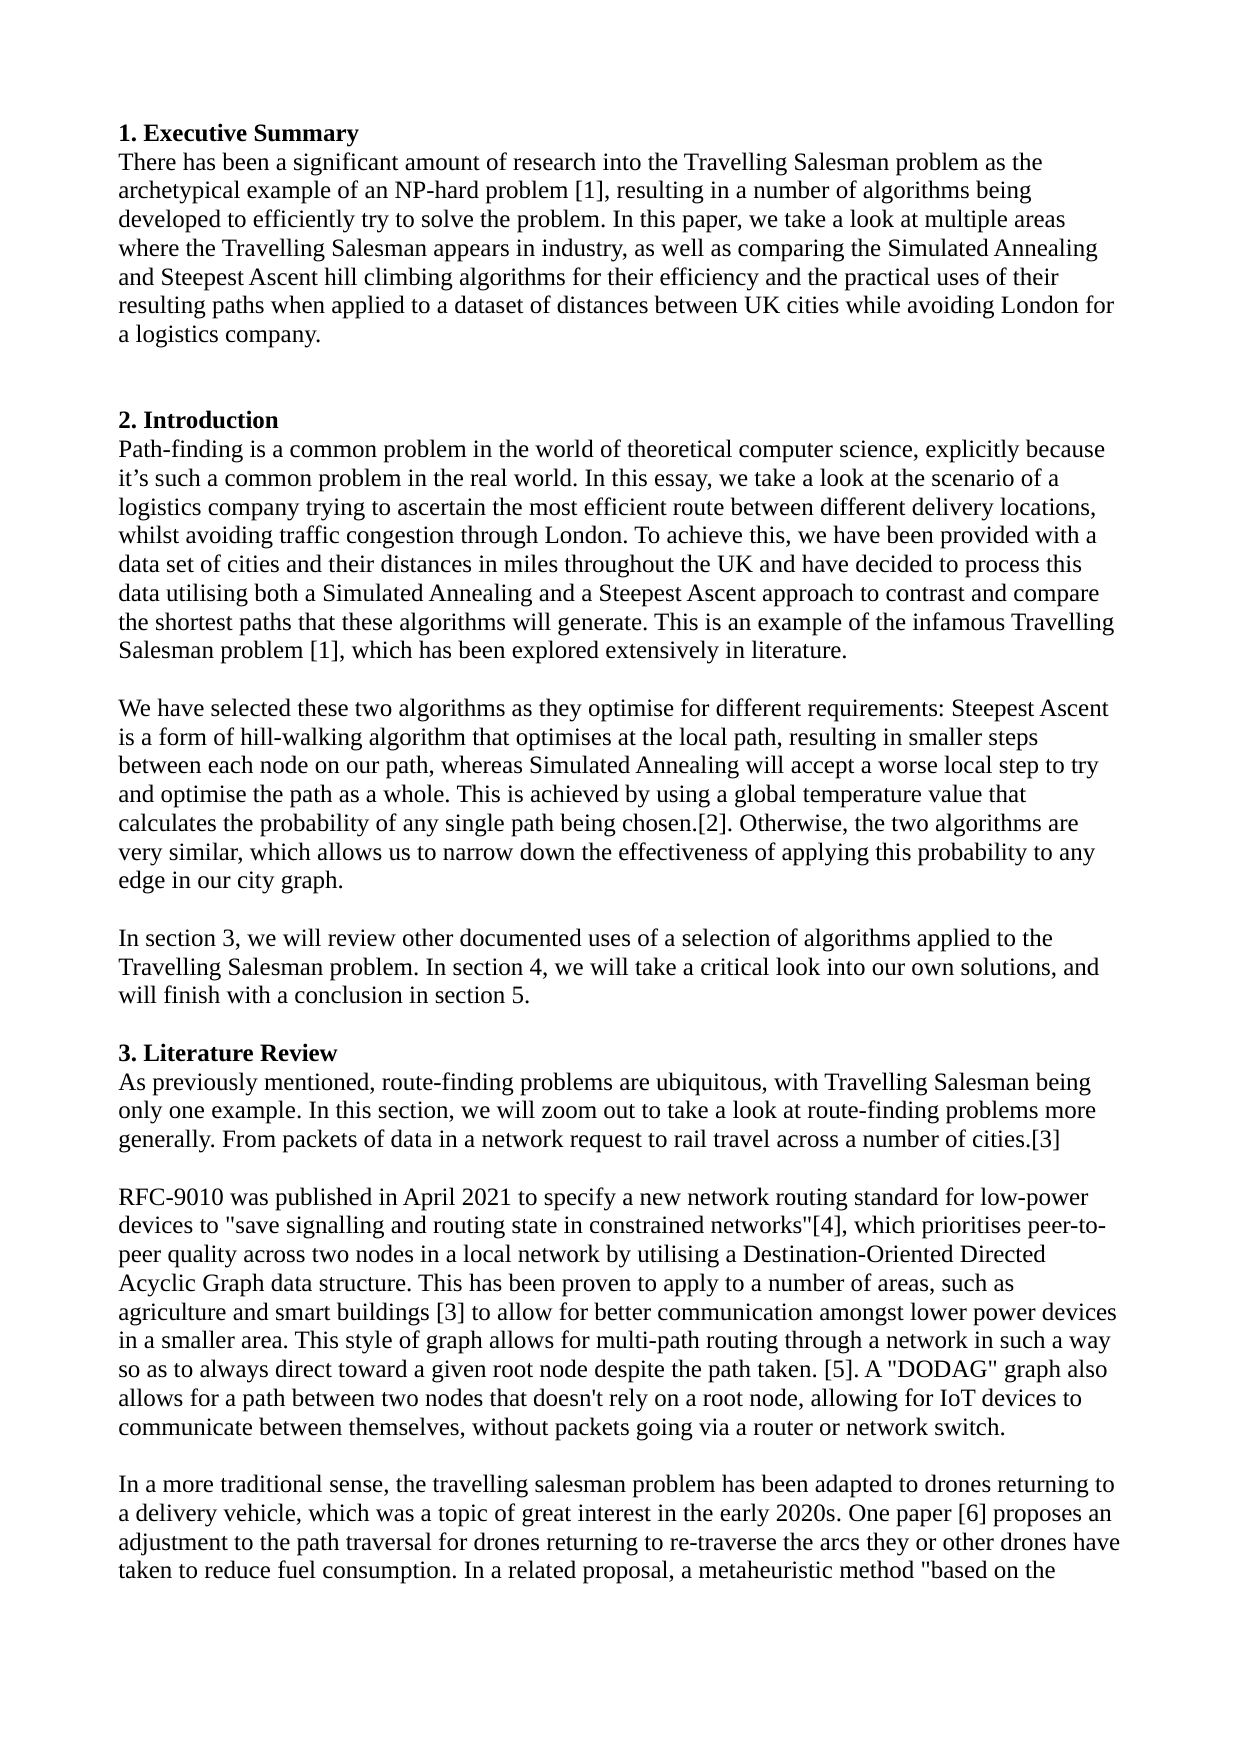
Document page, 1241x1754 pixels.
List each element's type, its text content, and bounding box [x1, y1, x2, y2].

text We have selected these two algorithms as they optimise for different requirements: Steepest Ascent is a form of hill-walking algorithm that optimises at the local path, resulting in smaller steps between each node on our path, whereas Simulated Annealing will accept a worse local step to try and optimise the path as a whole. This is achieved by using a global temperature value that calculates the probability of any single path being chosen.[2]. Otherwise, the two algorithms are very similar, which allows us to narrow down the effectiveness of applying this probability to any edge in our city graph. [118, 693, 1122, 894]
text Path-finding is a common problem in the world of theoretical computer science, explicitly because it’s such a common problem in the real world. In this essay, we take a look at the scenario of a logistics company trying to ascertain the most efficient route between different delivery locations, whilst avoiding traffic congestion through London. To achieve this, we have been provided with a data set of cities and their distances in miles throughout the UK and have decided to process this data utilising both a Simulated Annealing and a Steepest Ascent approach to contrast and compare the shortest paths that these algorithms will generate. This is an example of the infamous Travelling Salesman problem [1], which has been explored extensively in literature. [118, 434, 1122, 664]
text There has been a significant amount of research into the Travelling Salesman problem as the archetypical example of an NP-hard problem [1], resulting in a number of algorithms being developed to efficiently try to solve the problem. In this paper, we take a look at multiple areas where the Travelling Salesman appears in industry, as well as comparing the Simulated Annealing and Steepest Ascent hill climbing algorithms for their efficiency and the practical uses of their resulting paths when applied to a dataset of distances between UK cities while avoiding London for a logistics company. [118, 147, 1122, 348]
text 1. Executive Summary [118, 118, 1122, 147]
text RFC-9010 was published in April 2021 to specify a new network routing standard for low-power devices to "save signalling and routing state in constrained networks"[4], which prioritises peer-to-peer quality across two nodes in a local network by utilising a Destination-Oriented Directed Acyclic Graph data structure. This has been proven to apply to a number of areas, such as agriculture and smart buildings [3] to allow for better communication amongst lower power devices in a smaller area. This style of graph allows for multi-path routing through a network in such a way so as to always direct toward a given root node despite the path taken. [5]. A "DODAG" graph also allows for a path between two nodes that doesn't rely on a root node, allowing for IoT devices to communicate between themselves, without packets going via a router or network switch. [118, 1182, 1122, 1441]
text In a more traditional sense, the travelling salesman problem has been adapted to drones returning to a delivery vehicle, which was a topic of great interest in the early 2020s. One paper [6] proposes an adjustment to the path traversal for drones returning to re-traverse the arcs they or other drones have taken to reduce fuel consumption. In a related proposal, a metaheuristic method "based on the [118, 1469, 1122, 1584]
text 3. Literature Review [118, 1038, 1122, 1067]
text As previously mentioned, route-finding problems are ubiquitous, with Travelling Salesman being only one example. In this section, we will zoom out to take a look at route-finding problems more generally. From packets of data in a network request to rail travel across a number of cities.[3] [118, 1067, 1122, 1153]
text 2. Introduction [118, 406, 1122, 434]
text In section 3, we will review other documented uses of a selection of algorithms applied to the Travelling Salesman problem. In section 4, we will take a critical look into our own solutions, and will finish with a conclusion in section 5. [118, 923, 1122, 1009]
